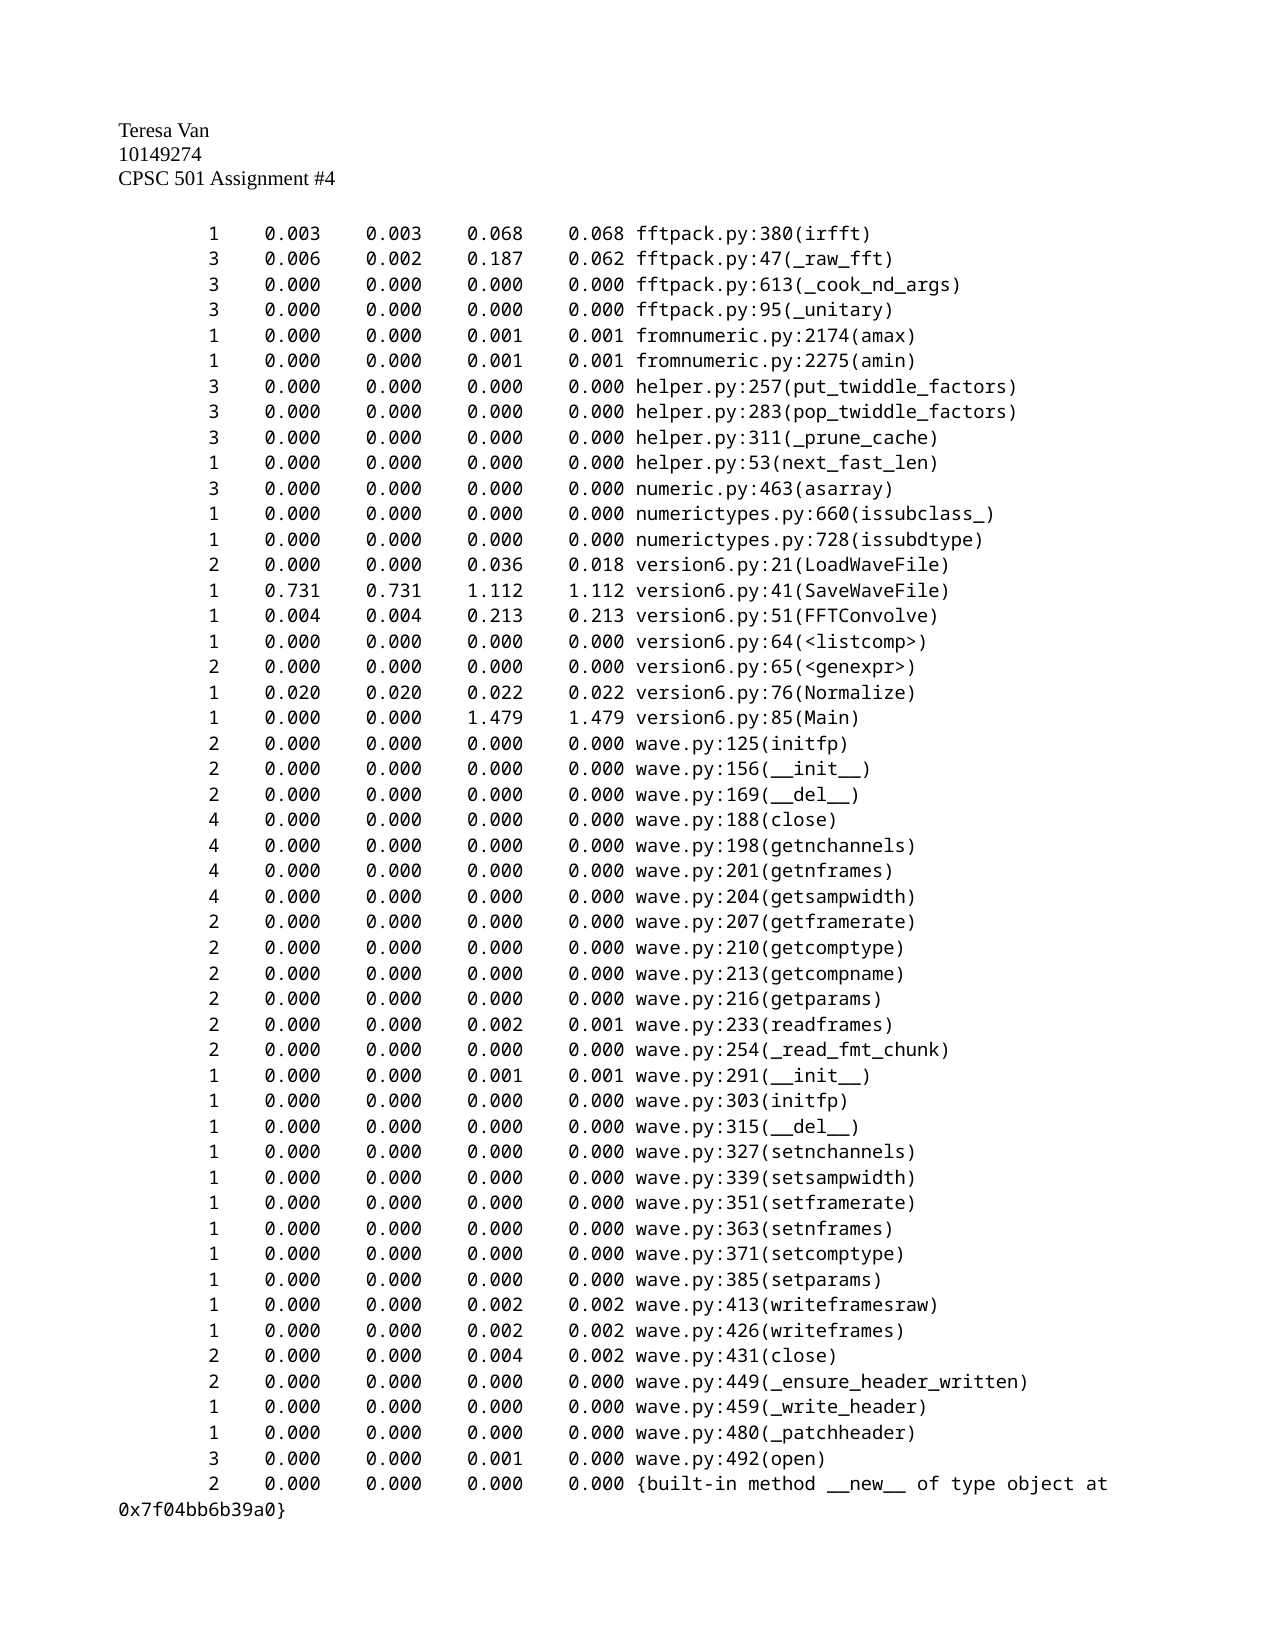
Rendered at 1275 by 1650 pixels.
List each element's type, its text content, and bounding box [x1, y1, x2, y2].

text 2 0.000 0.000 0.000 0.000 {built-in method __new__ of type object at 0x7f04bb6b39a0} [118, 1470, 1157, 1521]
text 2 0.000 0.000 0.004 0.002 wave.py:431(close) [118, 1343, 1157, 1368]
text 4 0.000 0.000 0.000 0.000 wave.py:201(getnframes) [118, 858, 1157, 883]
text 1 0.000 0.000 1.479 1.479 version6.py:85(Main) [118, 705, 1157, 730]
text 1 0.004 0.004 0.213 0.213 version6.py:51(FFTConvolve) [118, 603, 1157, 628]
text 3 0.000 0.000 0.000 0.000 fftpack.py:613(_cook_nd_args) [118, 271, 1157, 296]
text 3 0.000 0.000 0.000 0.000 helper.py:257(put_twiddle_factors) [118, 373, 1157, 398]
text 1 0.731 0.731 1.112 1.112 version6.py:41(SaveWaveFile) [118, 577, 1157, 603]
text 1 0.000 0.000 0.000 0.000 wave.py:315(__del__) [118, 1113, 1157, 1138]
text 2 0.000 0.000 0.036 0.018 version6.py:21(LoadWaveFile) [118, 552, 1157, 577]
text 1 0.000 0.000 0.000 0.000 wave.py:480(_patchheader) [118, 1419, 1157, 1445]
text 1 0.000 0.000 0.000 0.000 wave.py:363(setnframes) [118, 1215, 1157, 1241]
text 1 0.000 0.000 0.000 0.000 numerictypes.py:728(issubdtype) [118, 526, 1157, 552]
text 2 0.000 0.000 0.002 0.001 wave.py:233(readframes) [118, 1011, 1157, 1036]
text 3 0.000 0.000 0.000 0.000 helper.py:311(_prune_cache) [118, 424, 1157, 449]
text 1 0.000 0.000 0.002 0.002 wave.py:426(writeframes) [118, 1317, 1157, 1343]
text 4 0.000 0.000 0.000 0.000 wave.py:204(getsampwidth) [118, 883, 1157, 909]
text 1 0.000 0.000 0.000 0.000 wave.py:459(_write_header) [118, 1394, 1157, 1419]
text 1 0.000 0.000 0.000 0.000 version6.py:64(<listcomp>) [118, 628, 1157, 654]
text 2 0.000 0.000 0.000 0.000 wave.py:254(_read_fmt_chunk) [118, 1036, 1157, 1062]
text 1 0.000 0.000 0.000 0.000 helper.py:53(next_fast_len) [118, 449, 1157, 475]
text 1 0.000 0.000 0.000 0.000 wave.py:339(setsampwidth) [118, 1164, 1157, 1189]
text 1 0.000 0.000 0.000 0.000 wave.py:385(setparams) [118, 1266, 1157, 1292]
text 1 0.003 0.003 0.068 0.068 fftpack.py:380(irfft) [118, 220, 1157, 245]
text 2 0.000 0.000 0.000 0.000 wave.py:213(getcompname) [118, 960, 1157, 985]
text 1 0.000 0.000 0.000 0.000 wave.py:371(setcomptype) [118, 1241, 1157, 1266]
text 3 0.000 0.000 0.000 0.000 fftpack.py:95(_unitary) [118, 296, 1157, 322]
text 3 0.000 0.000 0.000 0.000 numeric.py:463(asarray) [118, 475, 1157, 501]
text 2 0.000 0.000 0.000 0.000 wave.py:216(getparams) [118, 985, 1157, 1011]
text 1 0.020 0.020 0.022 0.022 version6.py:76(Normalize) [118, 679, 1157, 705]
text 1 0.000 0.000 0.001 0.001 wave.py:291(__init__) [118, 1062, 1157, 1087]
text 2 0.000 0.000 0.000 0.000 wave.py:207(getframerate) [118, 909, 1157, 934]
text 1 0.000 0.000 0.000 0.000 wave.py:327(setnchannels) [118, 1138, 1157, 1164]
text 3 0.000 0.000 0.001 0.000 wave.py:492(open) [118, 1445, 1157, 1470]
text 2 0.000 0.000 0.000 0.000 wave.py:125(initfp) [118, 730, 1157, 756]
text 1 0.000 0.000 0.000 0.000 wave.py:303(initfp) [118, 1087, 1157, 1113]
text 1 0.000 0.000 0.002 0.002 wave.py:413(writeframesraw) [118, 1292, 1157, 1317]
text 2 0.000 0.000 0.000 0.000 wave.py:210(getcomptype) [118, 934, 1157, 960]
text 3 0.006 0.002 0.187 0.062 fftpack.py:47(_raw_fft) [118, 245, 1157, 271]
text 3 0.000 0.000 0.000 0.000 helper.py:283(pop_twiddle_factors) [118, 398, 1157, 424]
text 4 0.000 0.000 0.000 0.000 wave.py:198(getnchannels) [118, 832, 1157, 858]
text 2 0.000 0.000 0.000 0.000 wave.py:156(__init__) [118, 756, 1157, 781]
text 2 0.000 0.000 0.000 0.000 version6.py:65(<genexpr>) [118, 654, 1157, 679]
text 1 0.000 0.000 0.001 0.001 fromnumeric.py:2174(amax) [118, 322, 1157, 347]
text 2 0.000 0.000 0.000 0.000 wave.py:169(__del__) [118, 781, 1157, 807]
text 2 0.000 0.000 0.000 0.000 wave.py:449(_ensure_header_written) [118, 1368, 1157, 1394]
text 1 0.000 0.000 0.001 0.001 fromnumeric.py:2275(amin) [118, 347, 1157, 373]
text 4 0.000 0.000 0.000 0.000 wave.py:188(close) [118, 807, 1157, 832]
text 1 0.000 0.000 0.000 0.000 wave.py:351(setframerate) [118, 1189, 1157, 1215]
text 1 0.000 0.000 0.000 0.000 numerictypes.py:660(issubclass_) [118, 501, 1157, 526]
